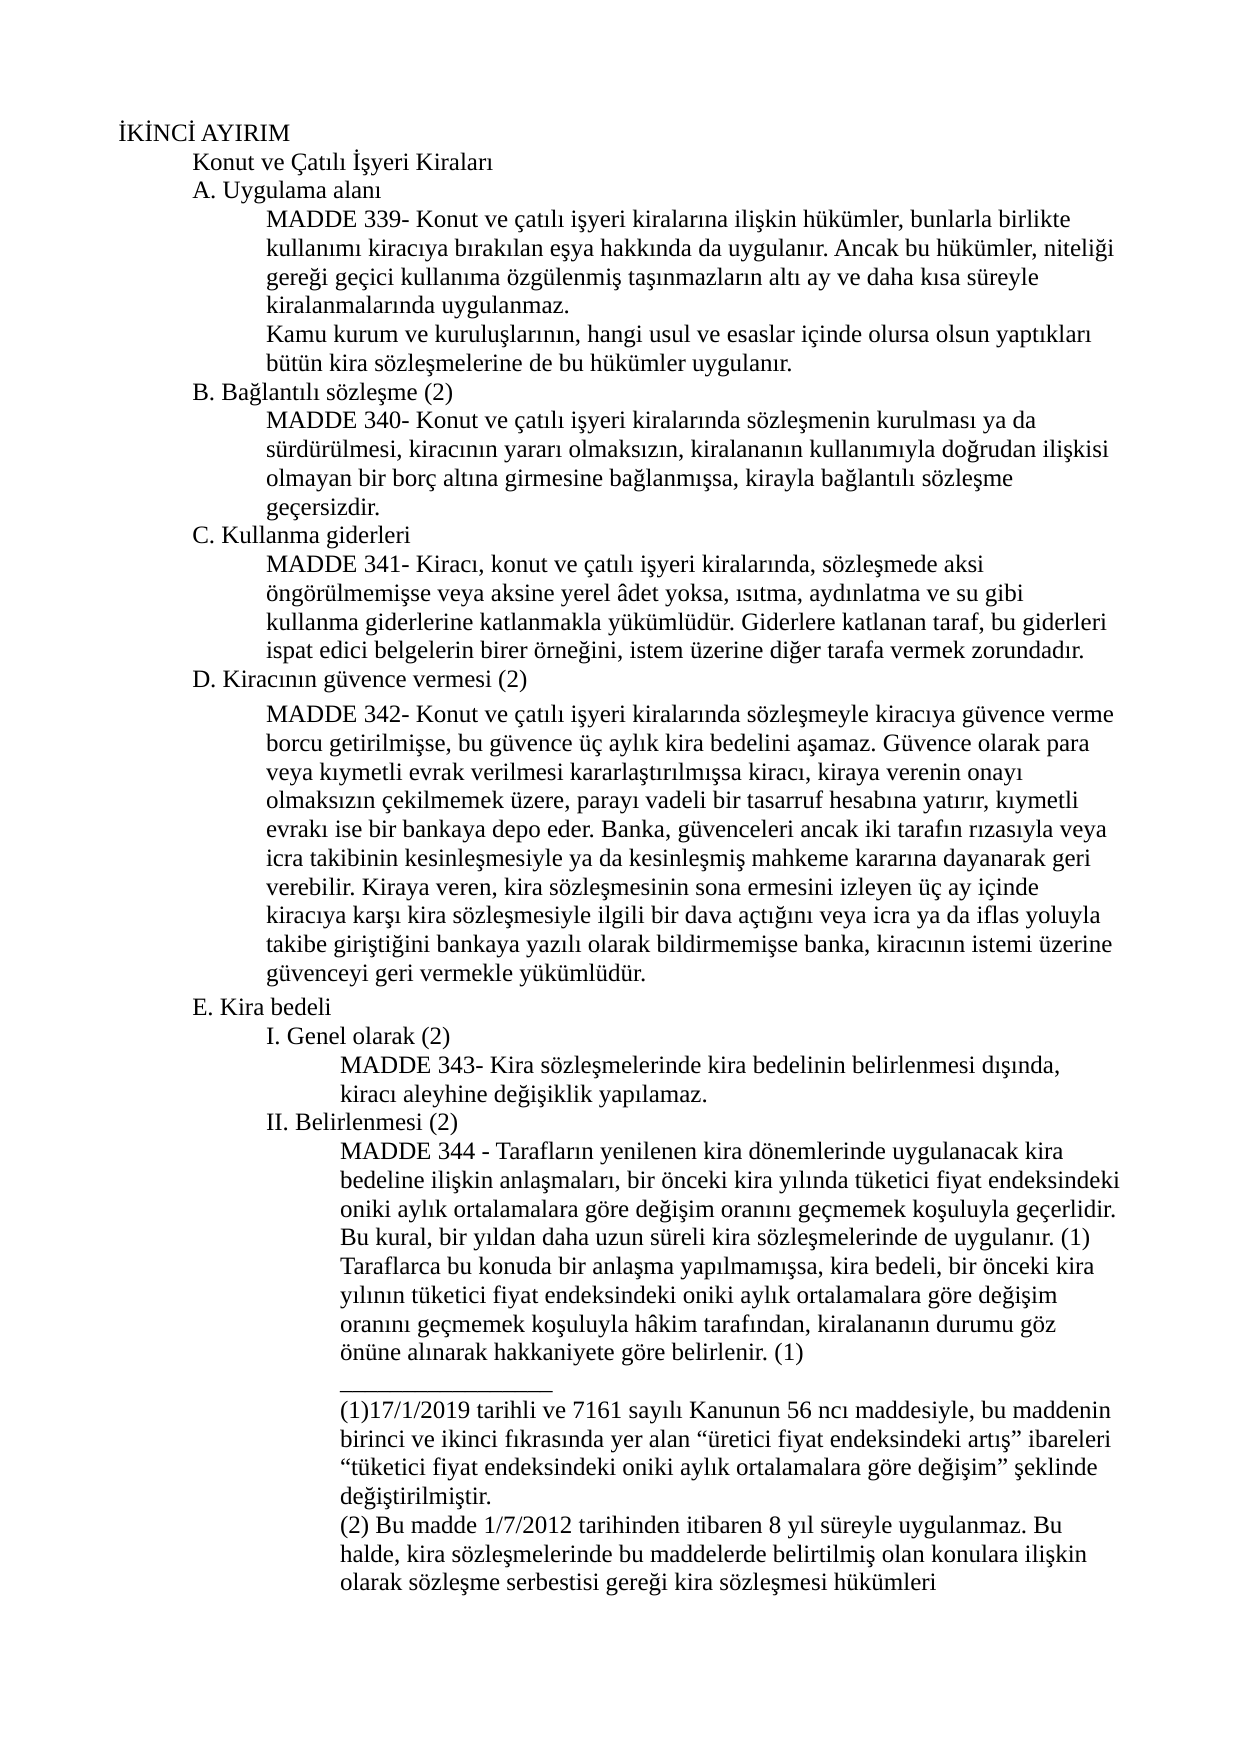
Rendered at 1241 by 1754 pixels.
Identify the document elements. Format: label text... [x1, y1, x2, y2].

text D. Kiracının güvence vermesi (2) [118, 664, 1122, 693]
text Konut ve Çatılı İşyeri Kiraları [118, 147, 1122, 176]
text MADDE 343- Kira sözleşmelerinde kira bedelinin belirlenmesi dışında, kiracı aleyhine değişiklik yapılamaz. [118, 1050, 1122, 1107]
text I. Genel olarak (2) [118, 1021, 1122, 1050]
text MADDE 341- Kiracı, konut ve çatılı işyeri kiralarında, sözleşmede aksi öngörülmemişse veya aksine yerel âdet yoksa, ısıtma, aydınlatma ve su gibi kullanma giderlerine katlanmakla yükümlüdür. Giderlere katlanan taraf, bu giderleri ispat edici belgelerin birer örneğini, istem üzerine diğer tarafa vermek zorundadır. [118, 549, 1122, 664]
text A. Uygulama alanı [118, 176, 1122, 204]
text _________________ [340, 1366, 1122, 1395]
text II. Belirlenmesi (2) [118, 1107, 1122, 1136]
text (2) Bu madde 1/7/2012 tarihinden itibaren 8 yıl süreyle uygulanmaz. Bu halde, kira sözleşmelerinde bu maddelerde belirtilmiş olan konulara ilişkin olarak sözleşme serbestisi gereği kira sözleşmesi hükümleri [340, 1510, 1122, 1596]
text MADDE 342- Konut ve çatılı işyeri kiralarında sözleşmeyle kiracıya güvence verme borcu getirilmişse, bu güvence üç aylık kira bedelini aşamaz. Güvence olarak para veya kıymetli evrak verilmesi kararlaştırılmışsa kiracı, kiraya verenin onayı olmaksızın çekilmemek üzere, parayı vadeli bir tasarruf hesabına yatırır, kıymetli evrakı ise bir bankaya depo eder. Banka, güvenceleri ancak iki tarafın rızasıyla veya icra takibinin kesinleşmesiyle ya da kesinleşmiş mahkeme kararına dayanarak geri verebilir. Kiraya veren, kira sözleşmesinin sona ermesini izleyen üç ay içinde kiracıya karşı kira sözleşmesiyle ilgili bir dava açtığını veya icra ya da iflas yoluyla takibe giriştiğini bankaya yazılı olarak bildirmemişse banka, kiracının istemi üzerine güvenceyi geri vermekle yükümlüdür. [118, 699, 1122, 987]
text E. Kira bedeli [118, 992, 1122, 1021]
text B. Bağlantılı sözleşme (2) [118, 377, 1122, 406]
text MADDE 339- Konut ve çatılı işyeri kiralarına ilişkin hükümler, bunlarla birlikte kullanımı kiracıya bırakılan eşya hakkında da uygulanır. Ancak bu hükümler, niteliği gereği geçici kullanıma özgülenmiş taşınmazların altı ay ve daha kısa süreyle kiralanmalarında uygulanmaz. [118, 204, 1122, 319]
text Kamu kurum ve kuruluşlarının, hangi usul ve esaslar içinde olursa olsun yaptıkları bütün kira sözleşmelerine de bu hükümler uygulanır. [118, 319, 1122, 377]
text (1)17/1/2019 tarihli ve 7161 sayılı Kanunun 56 ncı maddesiyle, bu maddenin birinci ve ikinci fıkrasında yer alan “üretici fiyat endeksindeki artış” ibareleri “tüketici fiyat endeksindeki oniki aylık ortalamalara göre değişim” şeklinde değiştirilmiştir. [340, 1395, 1122, 1510]
text C. Kullanma giderleri [118, 521, 1122, 549]
text MADDE 344 - Tarafların yenilenen kira dönemlerinde uygulanacak kira bedeline ilişkin anlaşmaları, bir önceki kira yılında tüketici fiyat endeksindeki oniki aylık ortalamalara göre değişim oranını geçmemek koşuluyla geçerlidir. Bu kural, bir yıldan daha uzun süreli kira sözleşmelerinde de uygulanır. (1) Taraflarca bu konuda bir anlaşma yapılmamışsa, kira bedeli, bir önceki kira yılının tüketici fiyat endeksindeki oniki aylık ortalamalara göre değişim oranını geçmemek koşuluyla hâkim tarafından, kiralananın durumu göz önüne alınarak hakkaniyete göre belirlenir. (1) [118, 1136, 1122, 1366]
text MADDE 340- Konut ve çatılı işyeri kiralarında sözleşmenin kurulması ya da sürdürülmesi, kiracının yararı olmaksızın, kiralananın kullanımıyla doğrudan ilişkisi olmayan bir borç altına girmesine bağlanmışsa, kirayla bağlantılı sözleşme geçersizdir. [118, 406, 1122, 521]
text İKİNCİ AYIRIM [118, 118, 1122, 147]
